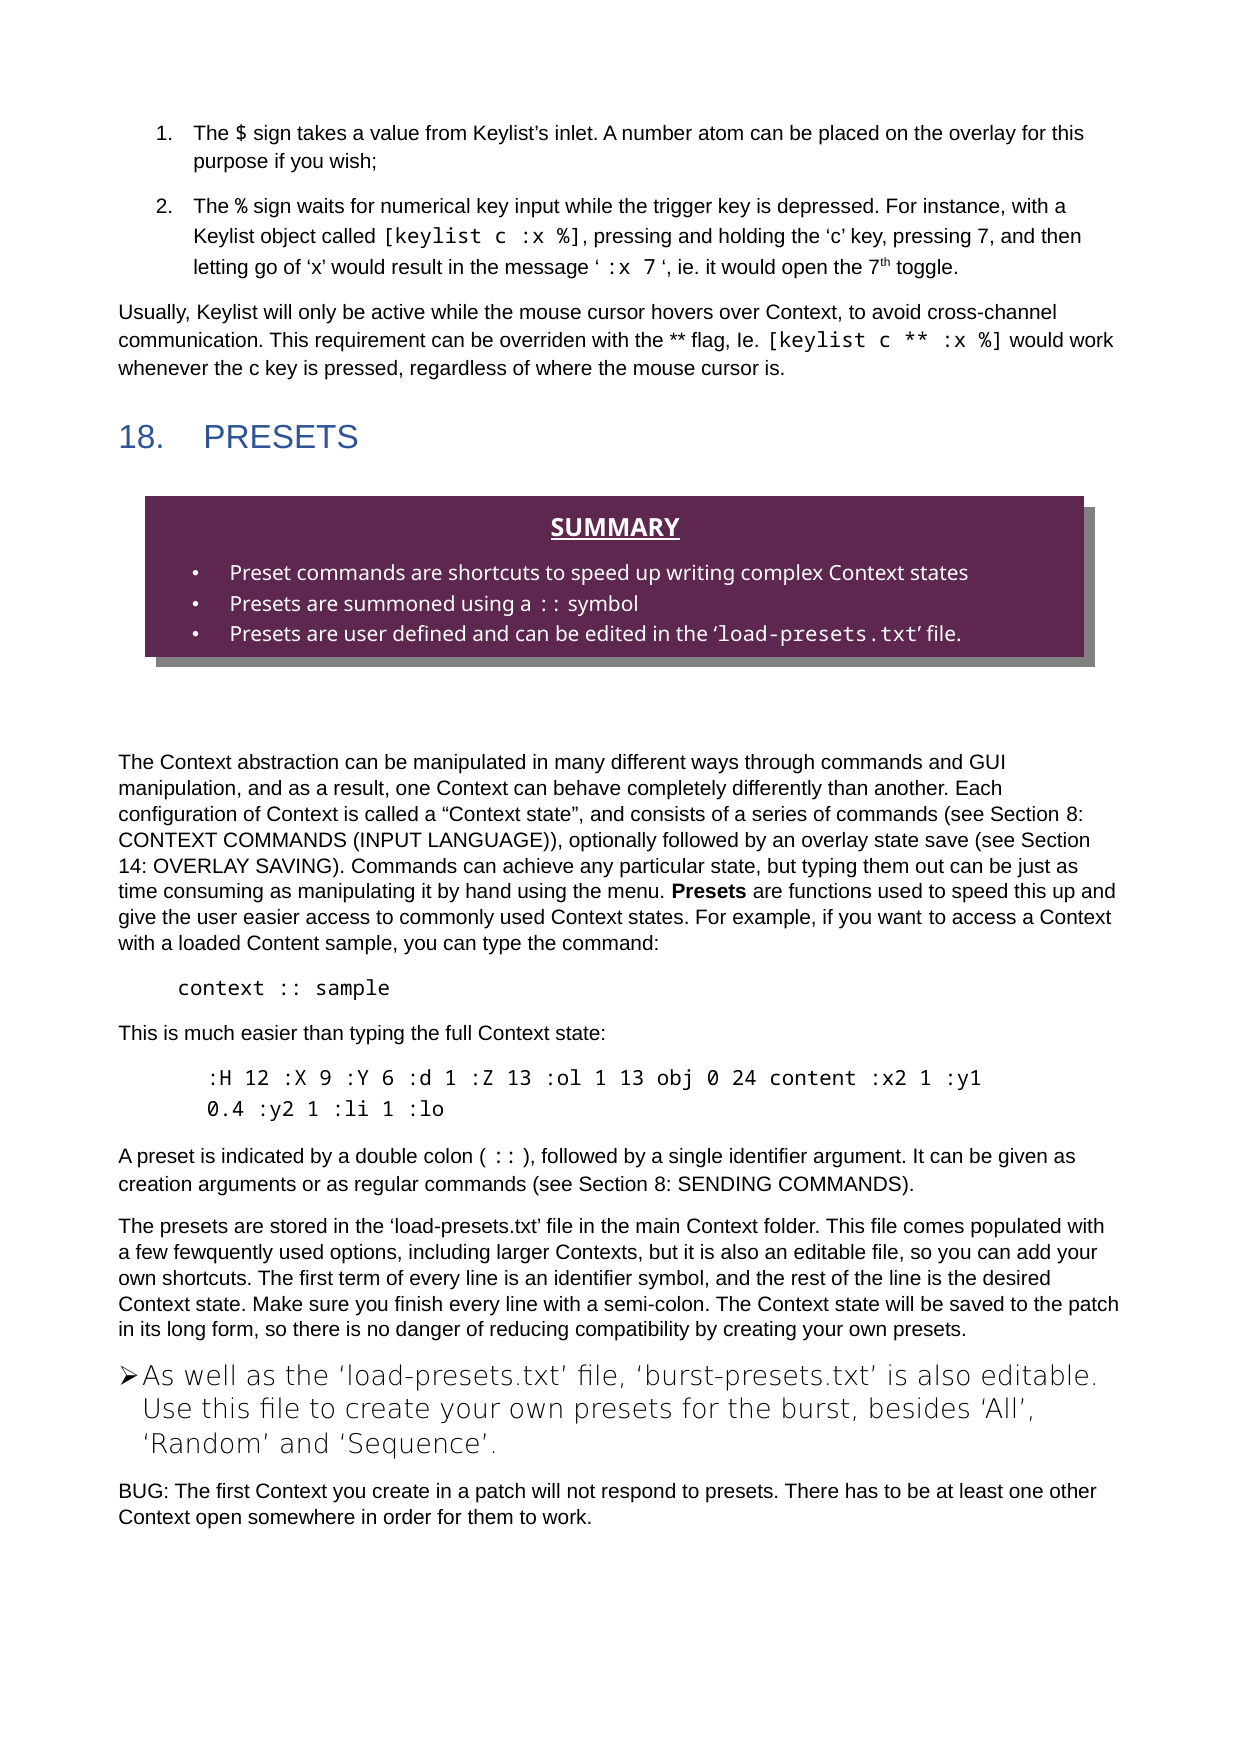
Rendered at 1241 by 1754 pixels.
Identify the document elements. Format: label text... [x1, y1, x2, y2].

list Preset commands are shortcuts to speed up writing complex Context states [192, 558, 1075, 586]
text A preset is indicated by a double colon ( :: ), followed by a single identifier argument. It can be given as creation arguments or as regular commands (see Section 8: SENDING COMMANDS). [118, 1141, 1122, 1195]
list As well as the ‘load-presets.txt’ file, ‘burst-presets.txt’ is also editable. Use this file to create your own presets for the burst, besides ‘All’, ‘Random’ and ‘Sequence’. [118, 1360, 1122, 1459]
subtitle PRESETS [118, 417, 1122, 456]
list Presets are user defined and can be edited in the ‘load-presets.txt’ file. [192, 619, 1075, 648]
list The $ sign takes a value from Keylist’s inlet. A number atom can be placed on the overlay for this purpose if you wish; [156, 118, 1122, 172]
subtitle SUMMARY [154, 509, 1075, 543]
text Usually, Keylist will only be active while the mouse cursor hovers over Context, to avoid cross-channel communication. This requirement can be overriden with the ** flag, Ie. [keylist c ** :x %] would work whenever the c key is pressed, regardless of where the mouse cursor is. [118, 299, 1122, 380]
text context :: sample [177, 973, 1122, 1002]
text This is much easier than typing the full Context state: [118, 1021, 1122, 1045]
list Presets are summoned using a :: symbol [192, 589, 1075, 617]
text BUG: The first Context you create in a patch will not respond to presets. There has to be at least one other Context open somewhere in order for them to work. [118, 1479, 1122, 1528]
text The Context abstraction can be manipulated in many different ways through commands and GUI manipulation, and as a result, one Context can behave completely differently than another. Each configuration of Context is called a “Context state”, and consists of a series of commands (see Section 8: CONTEXT COMMANDS (INPUT LANGUAGE)), optionally followed by an overlay state save (see Section 14: OVERLAY SAVING). Commands can achieve any particular state, but typing them out can be just as time consuming as manipulating it by hand using the menu. Presets are functions used to speed this up and give the user easier access to commonly used Context states. For example, if you want to access a Context with a loaded Content sample, you can type the command: [118, 750, 1122, 955]
text :H 12 :X 9 :Y 6 :d 1 :Z 13 :ol 1 13 obj 0 24 content :x2 1 :y1 0.4 :y2 1 :li 1 :lo [207, 1063, 1004, 1122]
list The % sign waits for numerical key input while the trigger key is depressed. For instance, with a Keylist object called [keylist c :x %], pressing and holding the ‘c’ key, pressing 7, and then letting go of ‘x’ would result in the message ‘ :x 7 ‘, ie. it would open the 7th toggle. [156, 191, 1122, 281]
text The presets are stored in the ‘load-presets.txt’ file in the main Context folder. This file comes populated with a few fewquently used options, including larger Contexts, but it is also an editable file, so you can add your own shortcuts. The first term of every line is an identifier symbol, and the rest of the line is the desired Context state. Make sure you finish every line with a semi-colon. The Context state will be saved to the patch in its long form, so there is no danger of reducing compatibility by creating your own presets. [118, 1214, 1122, 1341]
